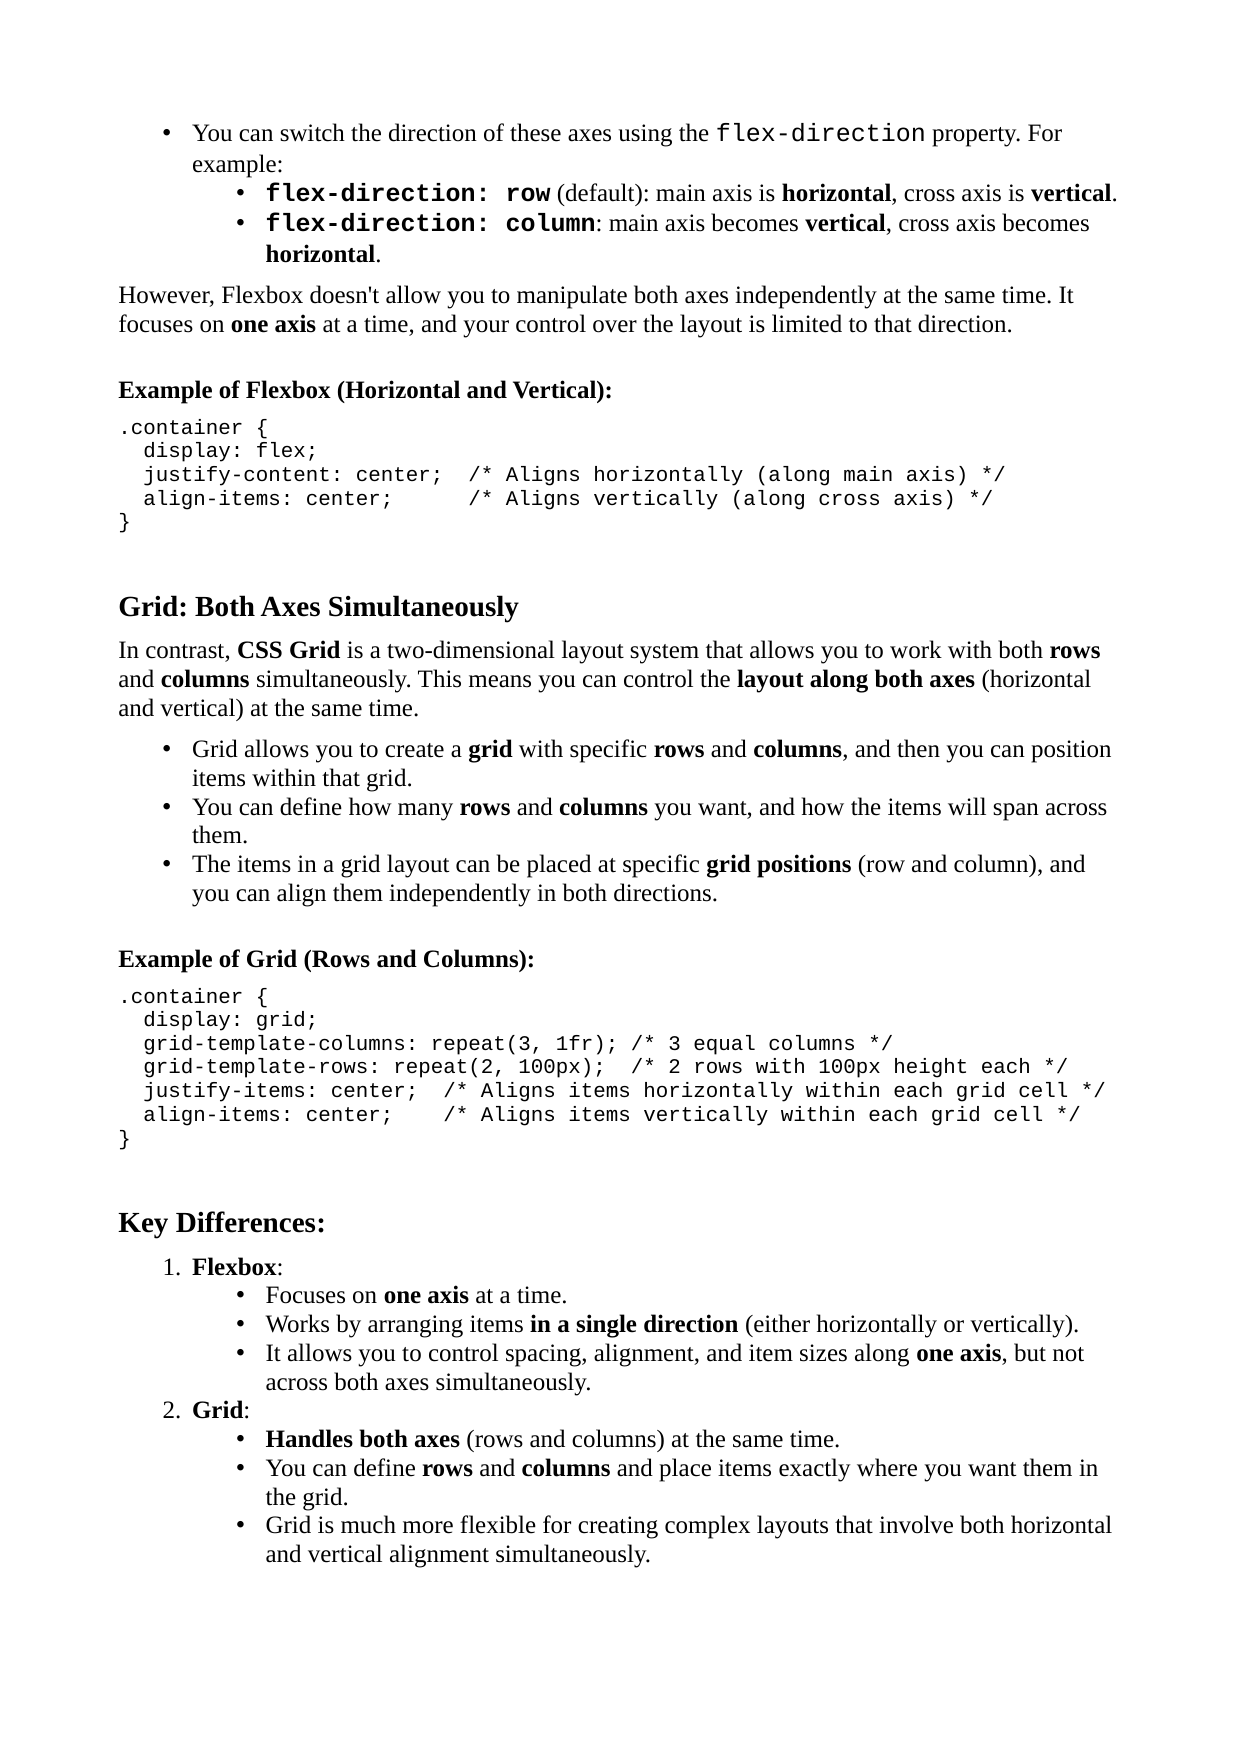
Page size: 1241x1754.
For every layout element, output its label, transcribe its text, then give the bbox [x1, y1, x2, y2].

list Grid is much more flexible for creating complex layouts that involve both horizontal and vertical alignment simultaneously. [236, 1510, 1122, 1568]
text justify-content: center; /* Aligns horizontally (along main axis) */ [118, 464, 1122, 488]
list Grid: [162, 1395, 1122, 1424]
list The items in a grid layout can be placed at specific grid positions (row and column), and you can align them independently in both directions. [162, 849, 1122, 907]
text } [118, 1127, 1122, 1151]
subtitle Grid: Both Axes Simultaneously [118, 589, 1122, 623]
text grid-template-columns: repeat(3, 1fr); /* 3 equal columns */ [118, 1033, 1122, 1057]
list It allows you to control spacing, alignment, and item sizes along one axis, but not across both axes simultaneously. [236, 1338, 1122, 1395]
list Handles both axes (rows and columns) at the same time. [236, 1424, 1122, 1453]
subtitle Example of Flexbox (Horizontal and Vertical): [118, 376, 1122, 404]
list Focuses on one axis at a time. [236, 1280, 1122, 1309]
list You can define rows and columns and place items exactly where you want them in the grid. [236, 1453, 1122, 1510]
text In contrast, CSS Grid is a two-dimensional layout system that allows you to work with both rows and columns simultaneously. This means you can control the layout along both axes (horizontal and vertical) at the same time. [118, 636, 1122, 722]
subtitle Example of Grid (Rows and Columns): [118, 944, 1122, 973]
subtitle Key Differences: [118, 1206, 1122, 1239]
list You can define how many rows and columns you want, and how the items will span across them. [162, 792, 1122, 849]
text .container { [118, 417, 1122, 441]
text However, Flexbox doesn't allow you to manipulate both axes independently at the same time. It focuses on one axis at a time, and your control over the layout is limited to that direction. [118, 281, 1122, 338]
text justify-items: center; /* Aligns items horizontally within each grid cell */ [118, 1080, 1122, 1104]
text align-items: center; /* Aligns vertically (along cross axis) */ [118, 488, 1122, 511]
list flex-direction: column: main axis becomes vertical, cross axis becomes horizontal. [236, 208, 1122, 268]
text } [118, 511, 1122, 535]
text display: flex; [118, 441, 1122, 464]
list Works by arranging items in a single direction (either horizontally or vertically). [236, 1309, 1122, 1338]
list Grid allows you to create a grid with specific rows and columns, and then you can position items within that grid. [162, 734, 1122, 792]
text display: grid; [118, 1009, 1122, 1033]
list Flexbox: [162, 1252, 1122, 1280]
list flex-direction: row (default): main axis is horizontal, cross axis is vertical. [236, 178, 1122, 208]
text align-items: center; /* Aligns items vertically within each grid cell */ [118, 1104, 1122, 1127]
text .container { [118, 986, 1122, 1009]
list You can switch the direction of these axes using the flex-direction property. For example: [162, 118, 1122, 178]
text grid-template-rows: repeat(2, 100px); /* 2 rows with 100px height each */ [118, 1057, 1122, 1080]
